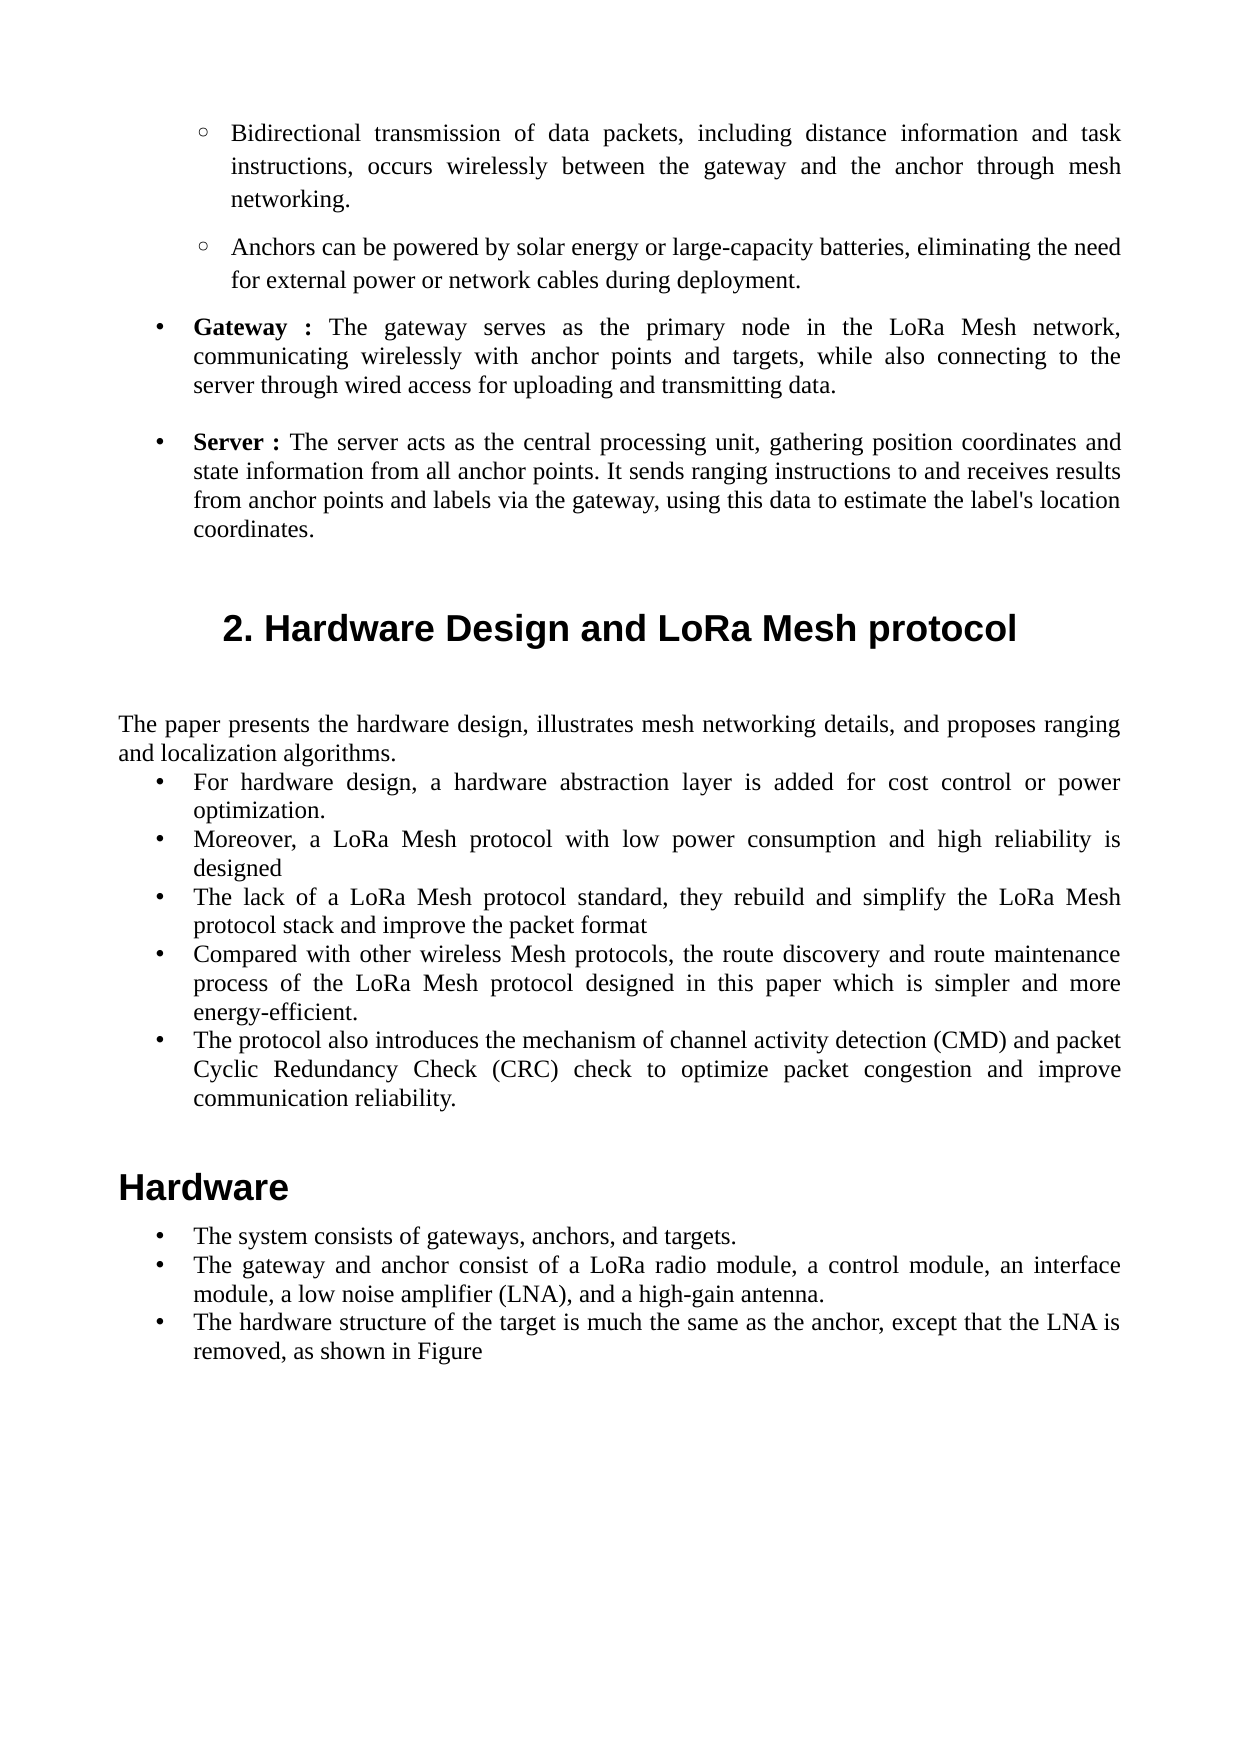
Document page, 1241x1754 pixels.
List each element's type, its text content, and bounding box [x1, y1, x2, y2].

list Moreover, a LoRa Mesh protocol with low power consumption and high reliability is designed [156, 824, 1122, 882]
list Compared with other wireless Mesh protocols, the route discovery and route maintenance process of the LoRa Mesh protocol designed in this paper which is simpler and more energy-efficient. [156, 939, 1122, 1026]
list The lack of a LoRa Mesh protocol standard, they rebuild and simplify the LoRa Mesh protocol stack and improve the packet format [156, 882, 1122, 939]
subtitle Hardware [118, 1166, 1122, 1209]
list Server : The server acts as the central processing unit, gathering position coordinates and state information from all anchor points. It sends ranging instructions to and receives results from anchor points and labels via the gateway, using this data to estimate the label's location coordinates. [156, 427, 1122, 542]
list The protocol also introduces the mechanism of channel activity detection (CMD) and packet Cyclic Redundancy Check (CRC) check to optimize packet congestion and improve communication reliability. [156, 1026, 1122, 1112]
list Anchors can be powered by solar energy or large-capacity batteries, eliminating the need for external power or network cables during deployment. [193, 232, 1122, 293]
list The system consists of gateways, anchors, and targets. [156, 1221, 1122, 1250]
list For hardware design, a hardware abstraction layer is added for cost control or power optimization. [156, 767, 1122, 824]
text The paper presents the hardware design, illustrates mesh networking details, and proposes ranging and localization algorithms. [118, 709, 1122, 767]
list Bidirectional transmission of data packets, including distance information and task instructions, occurs wirelessly between the gateway and the anchor through mesh networking. [193, 118, 1122, 213]
list Gateway : The gateway serves as the primary node in the LoRa Mesh network, communicating wirelessly with anchor points and targets, while also connecting to the server through wired access for uploading and transmitting data. [156, 312, 1122, 399]
list The gateway and anchor consist of a LoRa radio module, a control module, an interface module, a low noise amplifier (LNA), and a high-gain antenna. [156, 1250, 1122, 1307]
list The hardware structure of the target is much the same as the anchor, except that the LNA is removed, as shown in Figure [156, 1307, 1122, 1365]
subtitle 2. Hardware Design and LoRa Mesh protocol [118, 606, 1122, 649]
